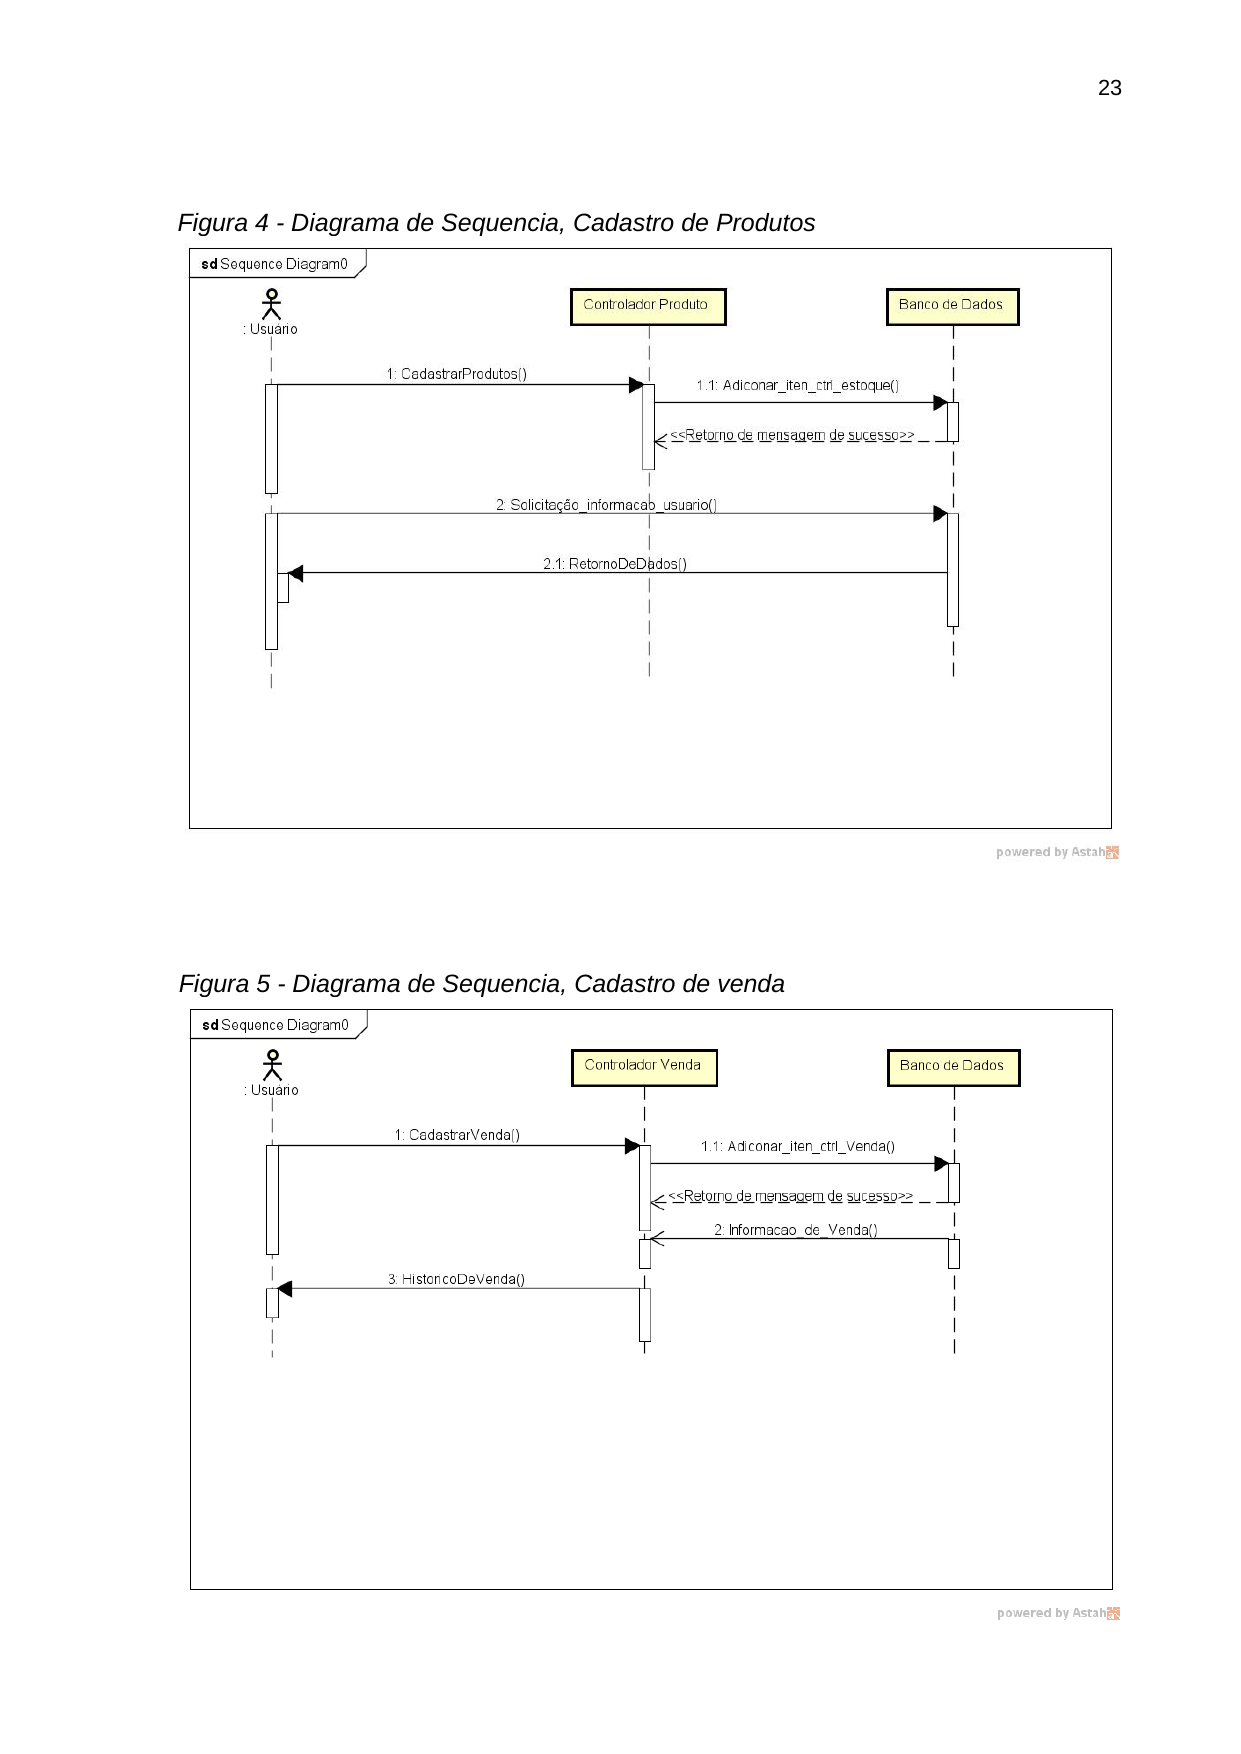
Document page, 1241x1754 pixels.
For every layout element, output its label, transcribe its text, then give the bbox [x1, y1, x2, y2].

text Figura 4 - Diagrama de Sequencia, Cadastro de Produtos [177, 208, 1122, 236]
picture [178, 997, 1124, 1624]
text Figura 5 - Diagrama de Sequencia, Cadastro de venda [178, 969, 1123, 997]
picture [177, 236, 1123, 863]
